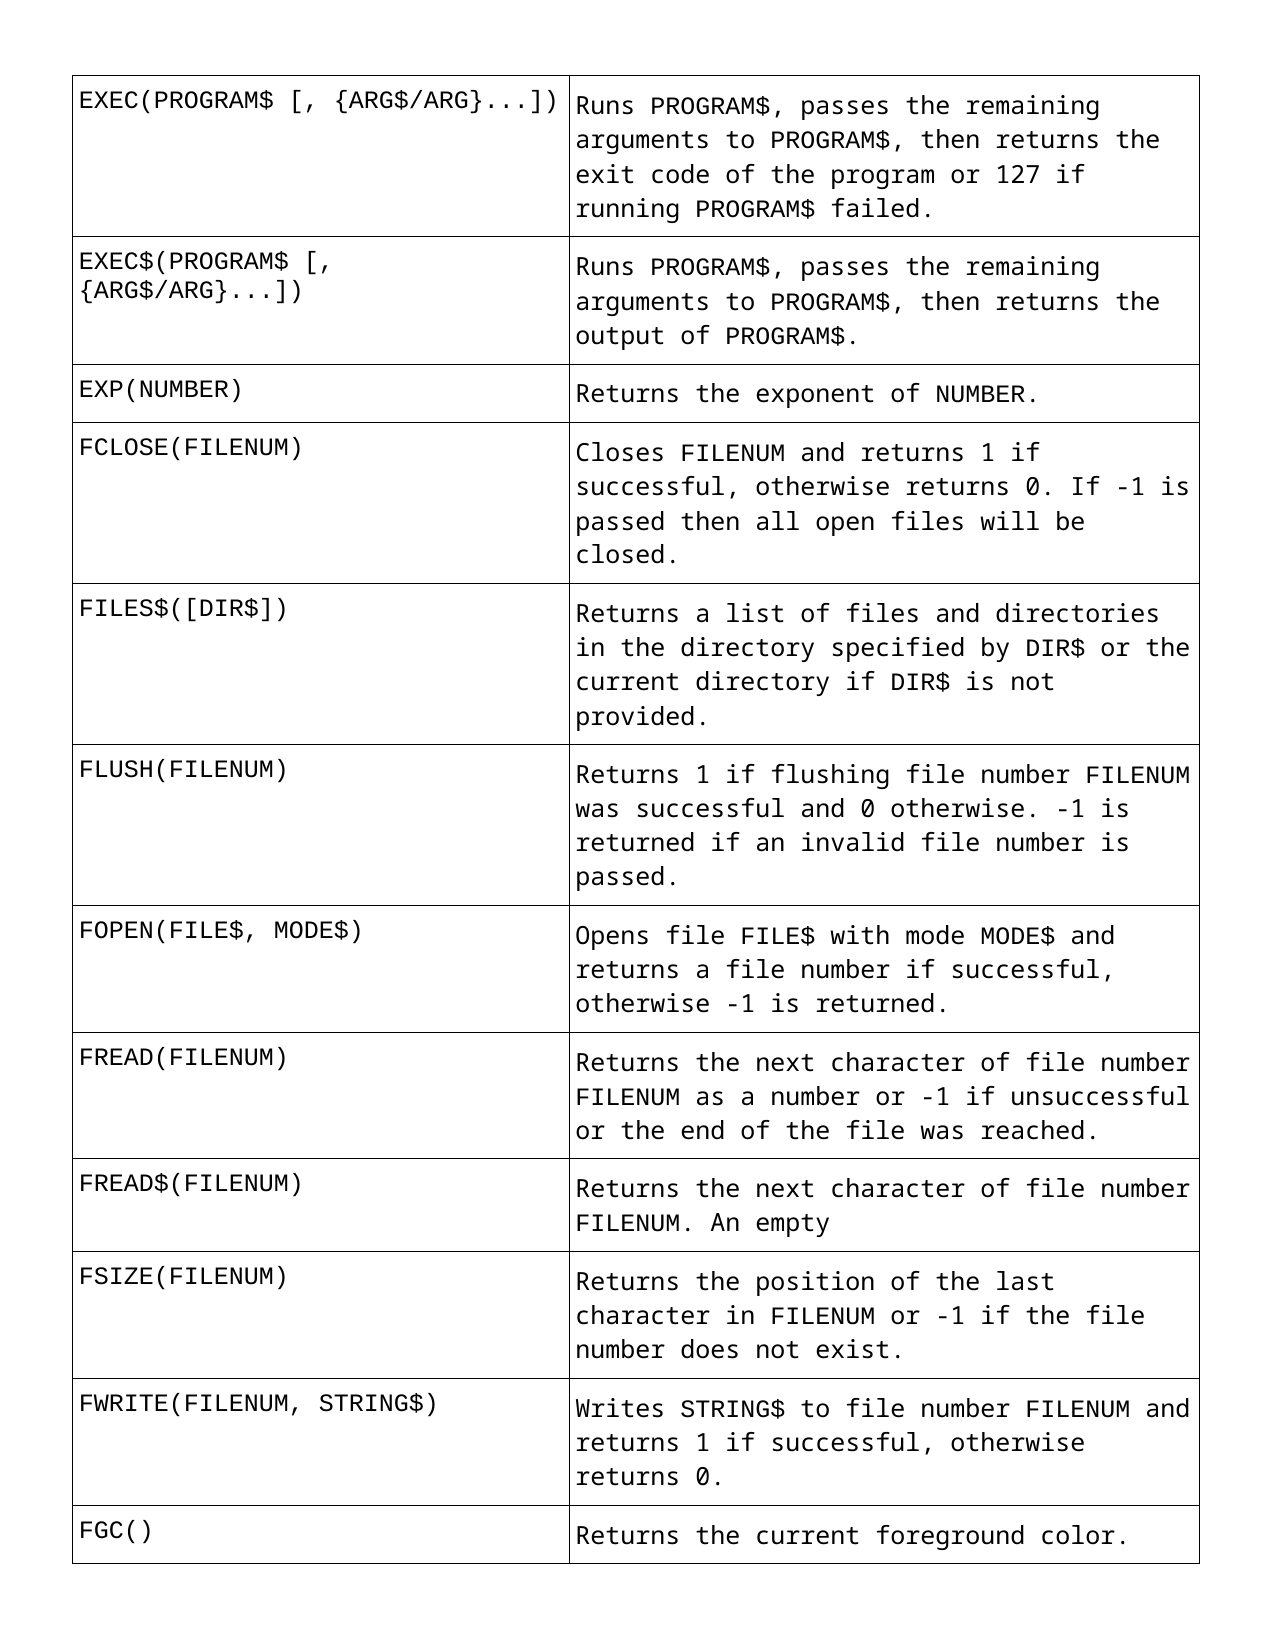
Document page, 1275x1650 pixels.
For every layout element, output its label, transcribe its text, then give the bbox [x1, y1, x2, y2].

table_cell Runs PROGRAM$, passes the remaining arguments to PROGRAM$, then returns the exit code of the program or 127 if running PROGRAM$ failed. [570, 76, 1199, 236]
table_cell Returns the position of the last character in FILENUM or -1 if the file number does not exist. [570, 1252, 1199, 1378]
table_cell EXEC(PROGRAM$ [, {ARG$/ARG}...]) [73, 76, 569, 236]
table_cell Writes STRING$ to file number FILENUM and returns 1 if successful, otherwise returns 0. [570, 1379, 1199, 1504]
table_cell Returns the next character of file number FILENUM as a number or -1 if unsuccessful or the end of the file was reached. [570, 1033, 1199, 1158]
table_cell FCLOSE(FILENUM) [73, 423, 569, 583]
table_cell FWRITE(FILENUM, STRING$) [73, 1379, 569, 1504]
table_cell FSIZE(FILENUM) [73, 1252, 569, 1378]
table_cell FLUSH(FILENUM) [73, 745, 569, 905]
table_cell EXEC$(PROGRAM$ [, {ARG$/ARG}...]) [73, 237, 569, 363]
table_cell FGC() [73, 1506, 569, 1563]
table_cell Returns 1 if flushing file number FILENUM was successful and 0 otherwise. -1 is returned if an invalid file number is passed. [570, 745, 1199, 905]
table_cell Opens file FILE$ with mode MODE$ and returns a file number if successful, otherwise -1 is returned. [570, 906, 1199, 1032]
table_cell Closes FILENUM and returns 1 if successful, otherwise returns 0. If -1 is passed then all open files will be closed. [570, 423, 1199, 583]
table_cell EXP(NUMBER) [73, 365, 569, 422]
table_cell FREAD$(FILENUM) [73, 1159, 569, 1251]
table_cell Returns the next character of file number FILENUM. An empty [570, 1159, 1199, 1251]
table_cell FILES$([DIR$]) [73, 584, 569, 744]
table_cell Returns the current foreground color. [570, 1506, 1199, 1563]
table_cell Runs PROGRAM$, passes the remaining arguments to PROGRAM$, then returns the output of PROGRAM$. [570, 237, 1199, 363]
table_cell Returns a list of files and directories in the directory specified by DIR$ or the current directory if DIR$ is not provided. [570, 584, 1199, 744]
table_cell FOPEN(FILE$, MODE$) [73, 906, 569, 1032]
table_cell Returns the exponent of NUMBER. [570, 365, 1199, 422]
table_cell FREAD(FILENUM) [73, 1033, 569, 1158]
